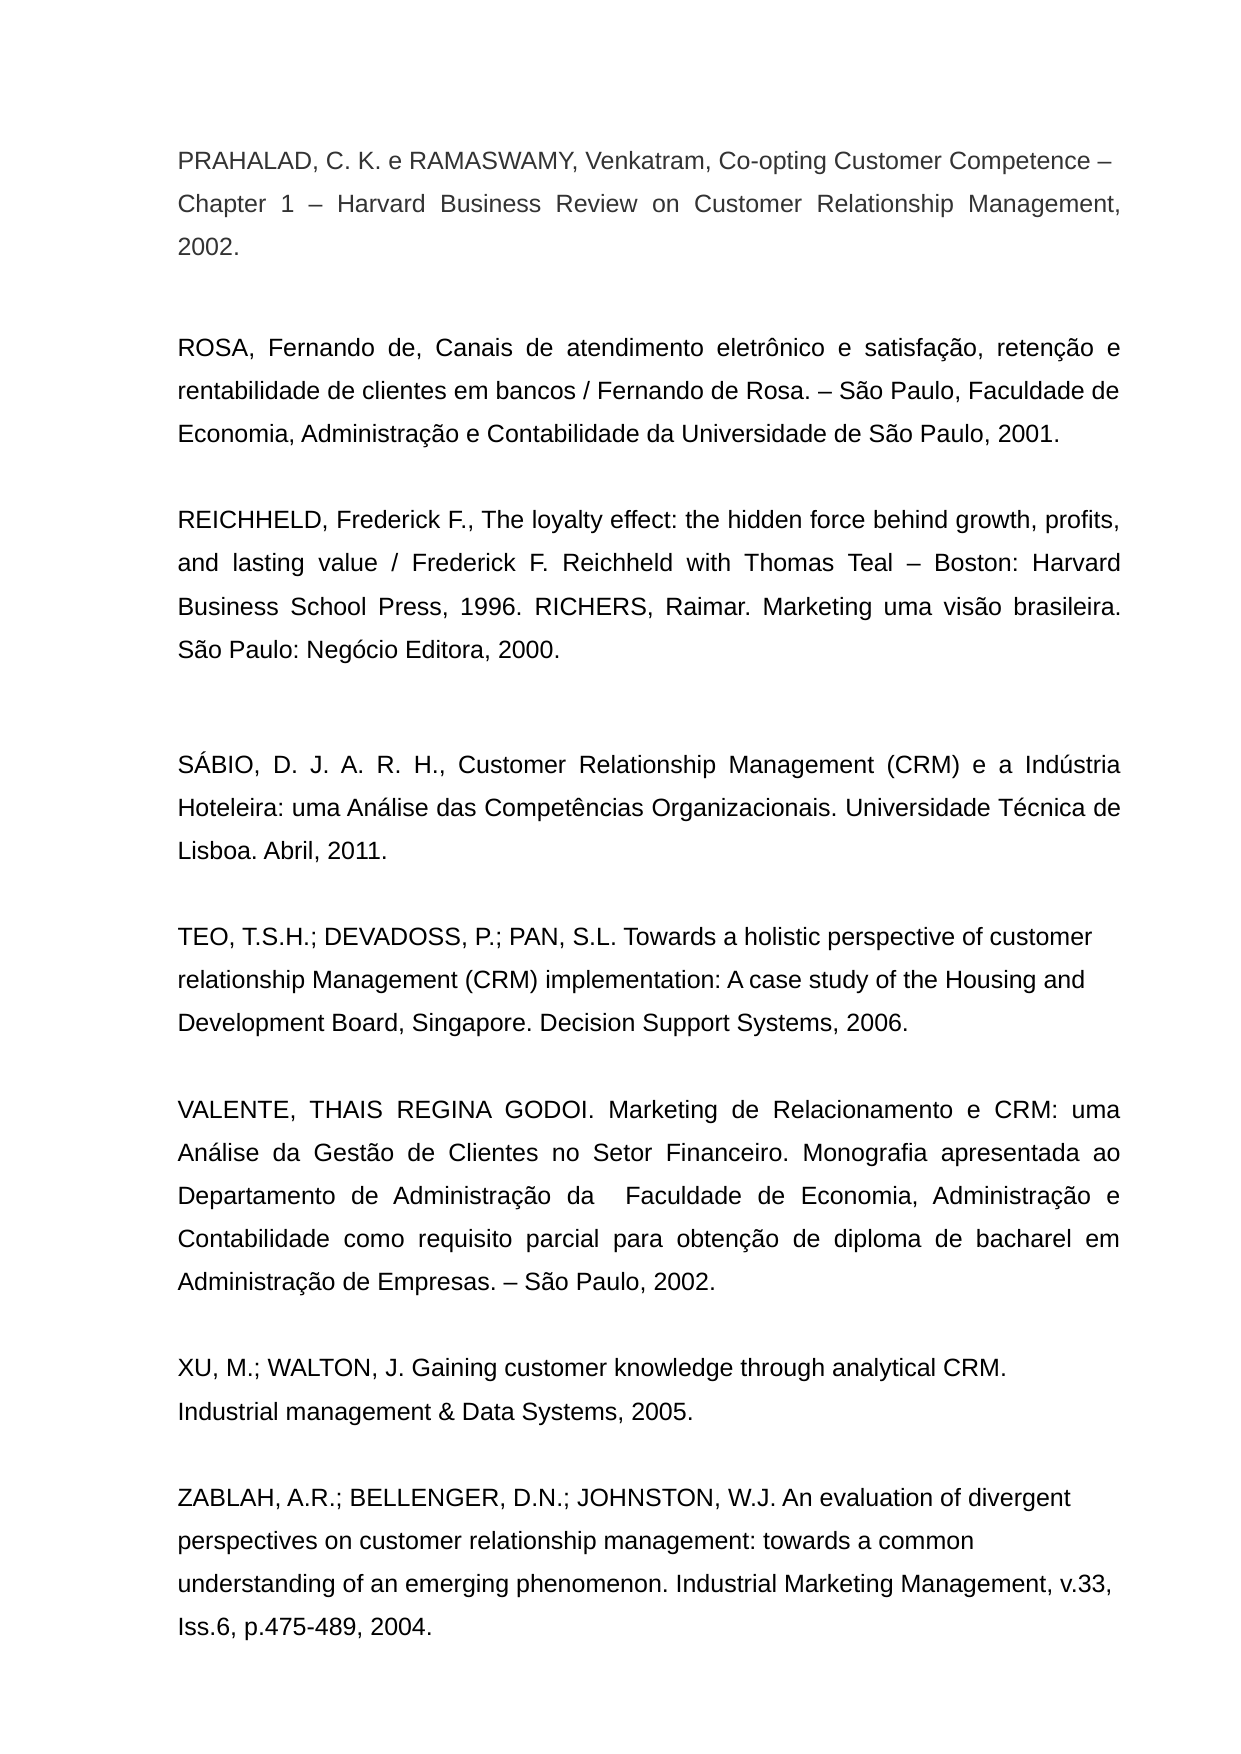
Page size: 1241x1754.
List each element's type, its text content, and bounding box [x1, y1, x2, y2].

text REICHHELD, Frederick F., The loyalty effect: the hidden force behind growth, profits, and lasting value / Frederick F. Reichheld with Thomas Teal – Boston: Harvard Business School Press, 1996. RICHERS, Raimar. Marketing uma visão brasileira. São Paulo: Negócio Editora, 2000. [177, 505, 1122, 663]
text TEO, T.S.H.; DEVADOSS, P.; PAN, S.L. Towards a holistic perspective of customer [177, 922, 1122, 951]
text understanding of an emerging phenomenon. Industrial Marketing Management, v.33, [177, 1569, 1122, 1598]
text Iss.6, p.475-489, 2004. [177, 1612, 1122, 1641]
text XU, M.; WALTON, J. Gaining customer knowledge through analytical CRM. [177, 1353, 1122, 1382]
text ZABLAH, A.R.; BELLENGER, D.N.; JOHNSTON, W.J. An evaluation of divergent [177, 1483, 1122, 1511]
text relationship Management (CRM) implementation: A case study of the Housing and [177, 965, 1122, 994]
text Industrial management & Data Systems, 2005. [177, 1396, 1122, 1425]
text ROSA, Fernando de, Canais de atendimento eletrônico e satisfação, retenção e rentabilidade de clientes em bancos / Fernando de Rosa. – São Paulo, Faculdade de Economia, Administração e Contabilidade da Universidade de São Paulo, 2001. [177, 333, 1122, 448]
text SÁBIO, D. J. A. R. H., Customer Relationship Management (CRM) e a Indústria Hoteleira: uma Análise das Competências Organizacionais. Universidade Técnica de Lisboa. Abril, 2011. [177, 749, 1122, 864]
text perspectives on customer relationship management: towards a common [177, 1526, 1122, 1554]
text VALENTE, THAIS REGINA GODOI. Marketing de Relacionamento e CRM: uma Análise da Gestão de Clientes no Setor Financeiro. Monografia apresentada ao Departamento de Administração da Faculdade de Economia, Administração e Contabilidade como requisito parcial para obtenção de diploma de bacharel em Administração de Empresas. – São Paulo, 2002. [177, 1094, 1122, 1296]
text Chapter 1 – Harvard Business Review on Customer Relationship Management, 2002. [177, 189, 1122, 261]
text Development Board, Singapore. Decision Support Systems, 2006. [177, 1008, 1122, 1037]
text PRAHALAD, C. K. e RAMASWAMY, Venkatram, Co-opting Customer Competence – [177, 146, 1122, 174]
